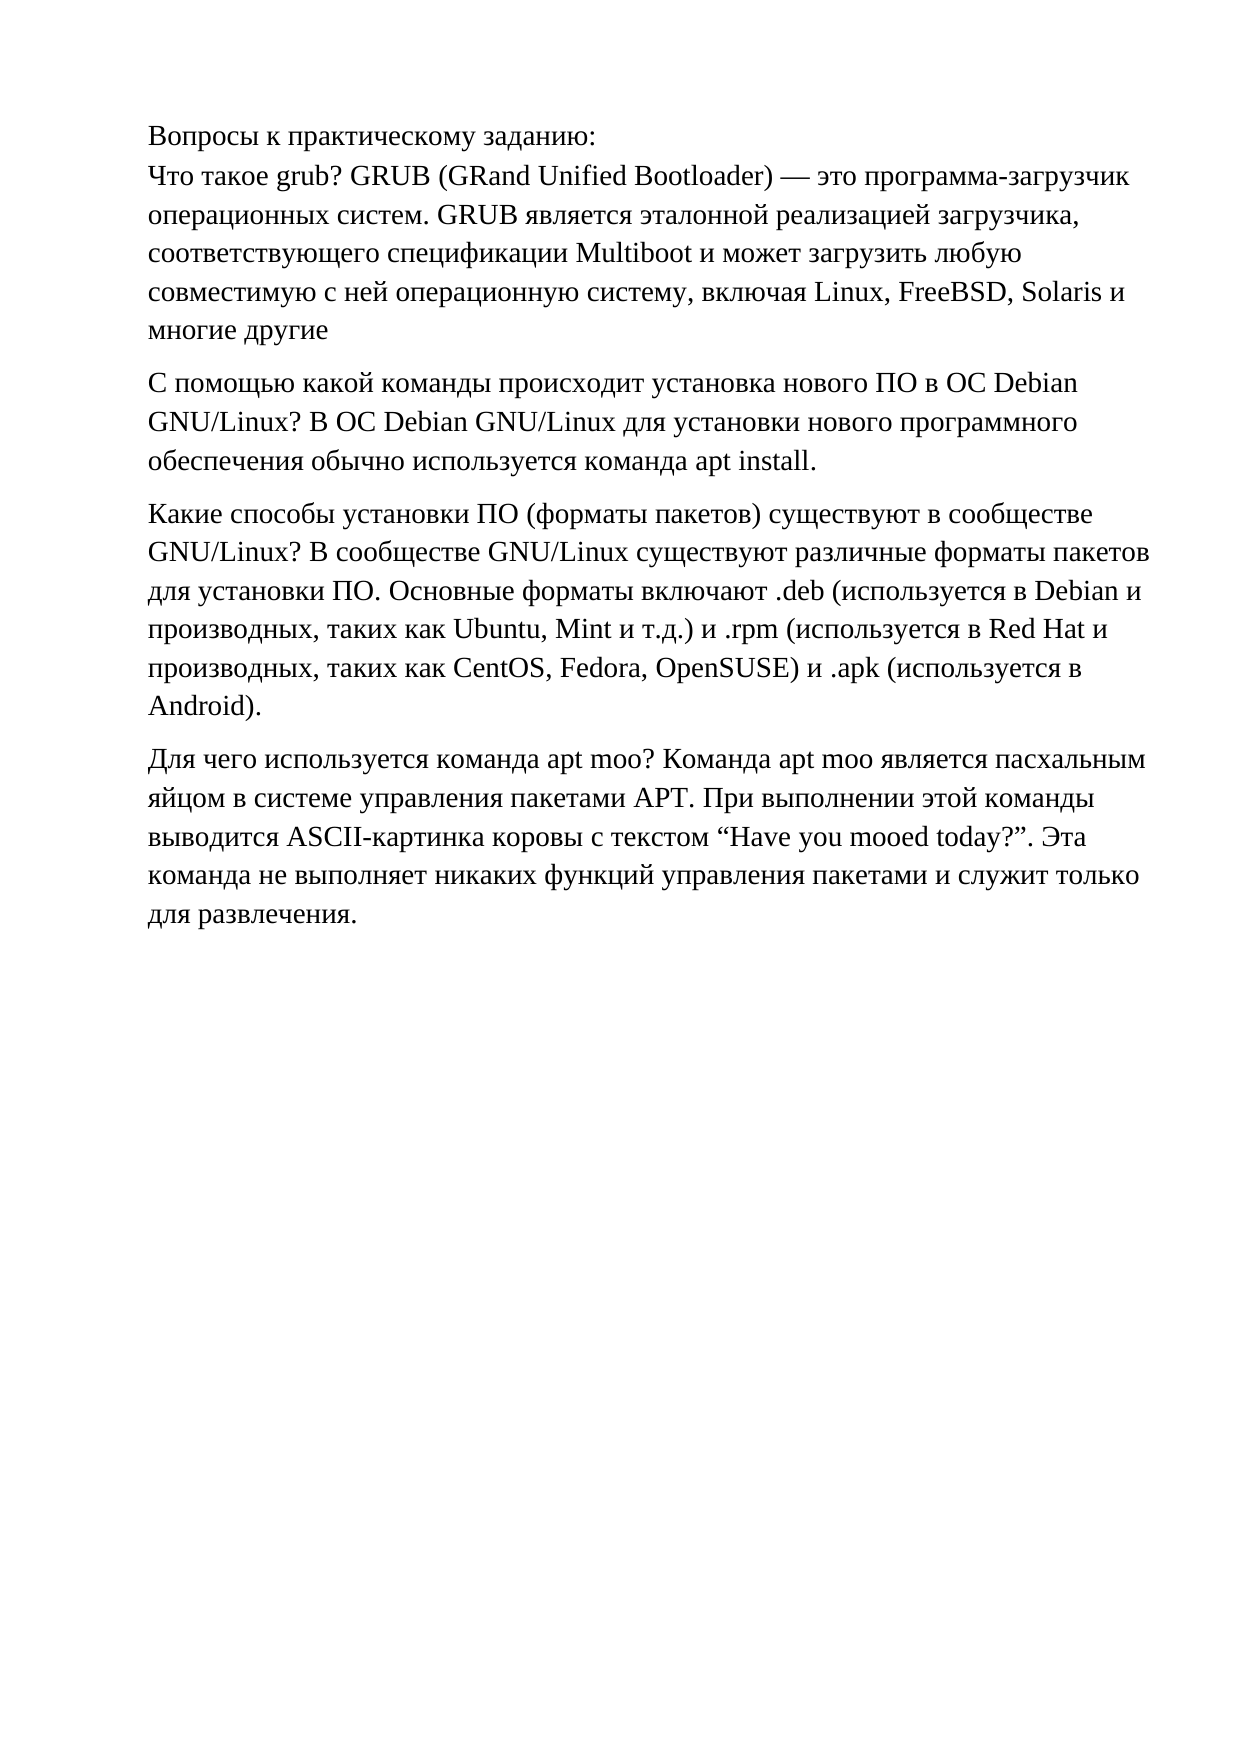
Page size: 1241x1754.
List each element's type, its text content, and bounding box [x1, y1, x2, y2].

text Для чего используется команда apt moo? Команда apt moo является пасхальным яйцом в системе управления пакетами APT. При выполнении этой команды выводится ASCII-картинка коровы с текстом “Have you mooed today?”. Эта команда не выполняет никаких функций управления пакетами и служит только для развлечения. [148, 742, 1152, 929]
text Какие способы установки ПО (форматы пакетов) существуют в сообществе GNU/Linux? В сообществе GNU/Linux существуют различные форматы пакетов для установки ПО. Основные форматы включают .deb (используется в Debian и производных, таких как Ubuntu, Mint и т.д.) и .rpm (используется в Red Hat и производных, таких как CentOS, Fedora, OpenSUSE) и .apk (используется в Android). [148, 496, 1152, 722]
text Вопросы к практическому заданию: [148, 118, 1152, 152]
text С помощью какой команды происходит установка нового ПО в ОС Debian GNU/Linux? В ОС Debian GNU/Linux для установки нового программного обеспечения обычно используется команда apt install. [148, 366, 1152, 476]
text Что такое grub? GRUB (GRand Unified Bootloader) — это программа-загрузчик операционных систем. GRUB является эталонной реализацией загрузчика, соответствующего спецификации Multiboot и может загрузить любую совместимую с ней операционную систему, включая Linux, FreeBSD, Solaris и многие другие [148, 158, 1152, 346]
